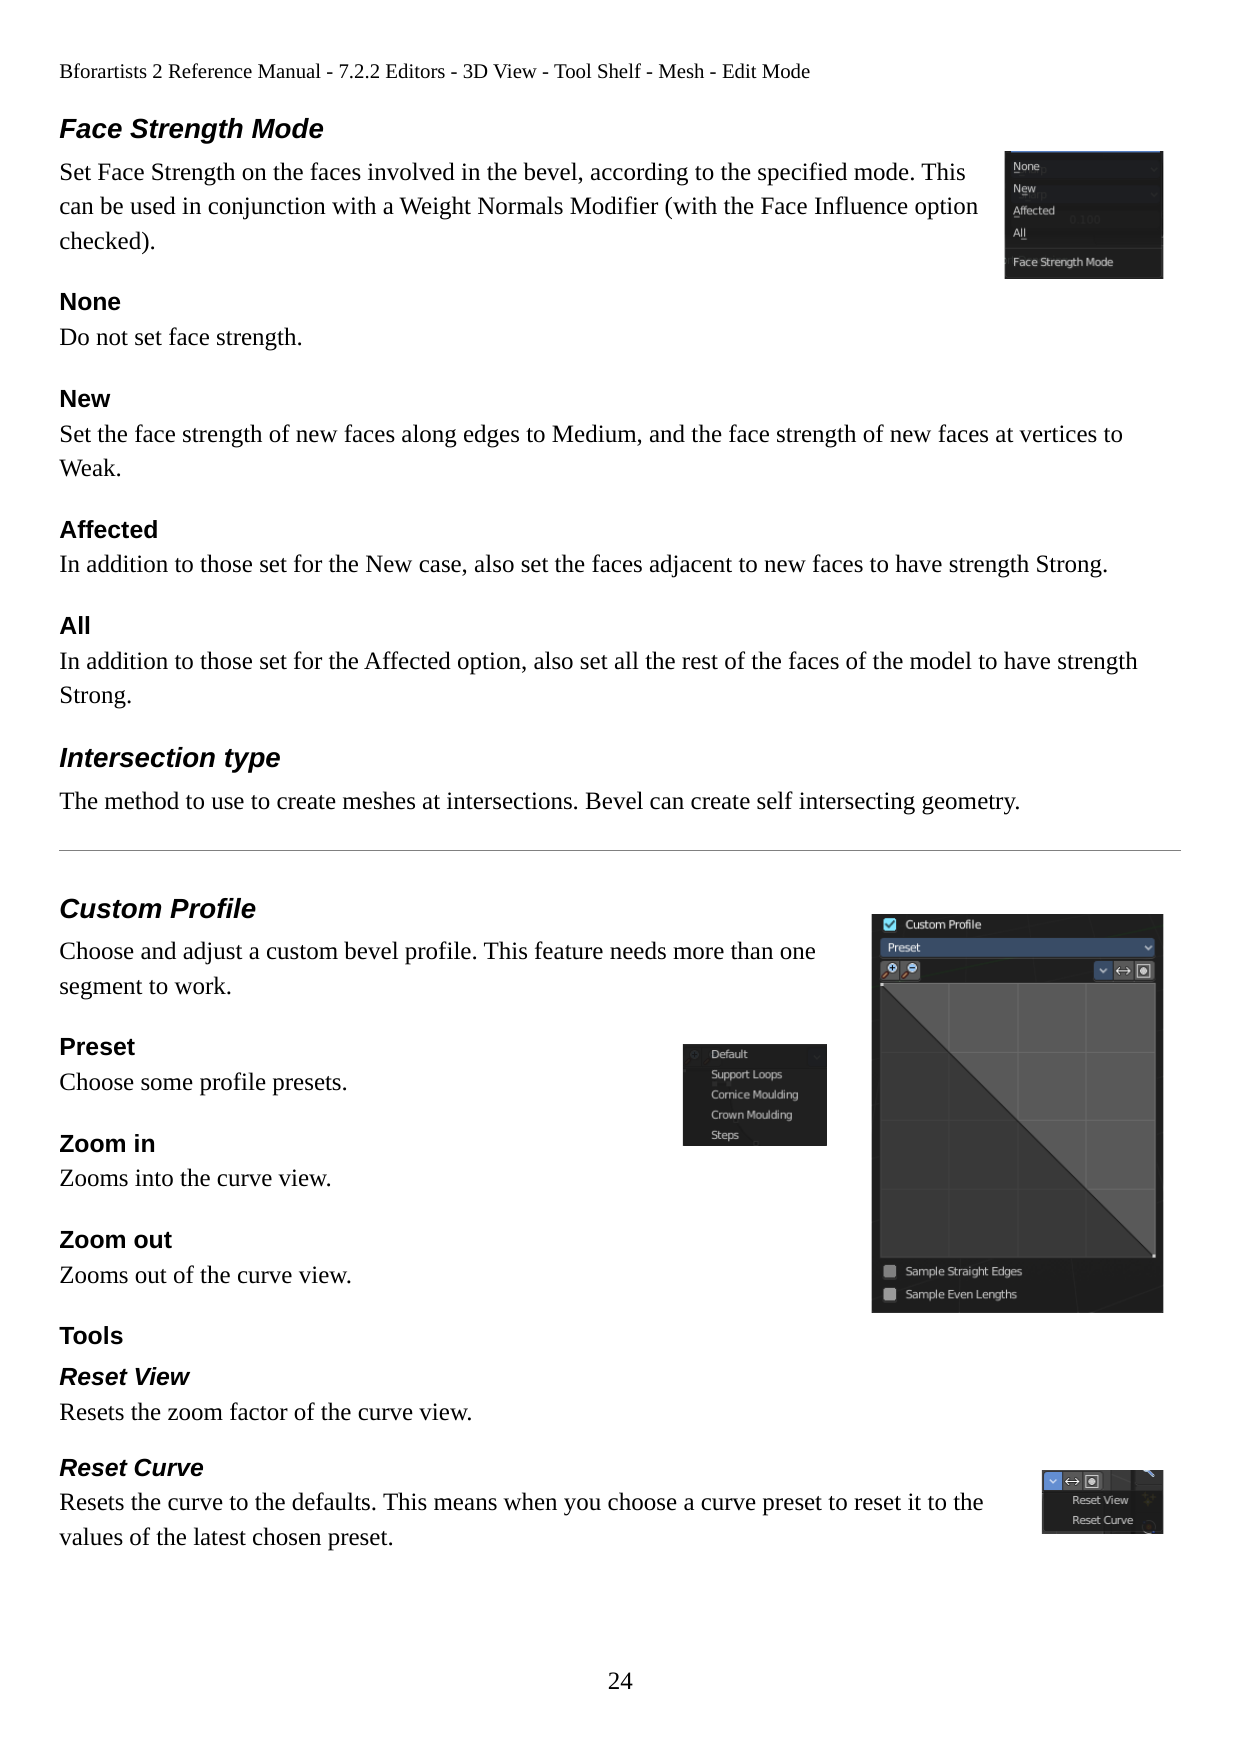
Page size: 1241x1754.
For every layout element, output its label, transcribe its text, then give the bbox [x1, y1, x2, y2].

subtitle All [59, 611, 1181, 639]
text Zooms out of the curve view. [59, 1260, 871, 1289]
subtitle [1164, 1225, 1181, 1254]
subtitle Reset Curve [59, 1453, 1181, 1481]
subtitle Preset [59, 1032, 871, 1061]
picture [1004, 151, 1164, 279]
text Resets the zoom factor of the curve view. [59, 1397, 1181, 1426]
text In addition to those set for the Affected option, also set all the rest of the faces of the model to have strength Strong. [59, 646, 1181, 709]
text [827, 1067, 871, 1096]
text In addition to those set for the New case, also set the faces adjacent to new faces to have strength Strong. [59, 549, 1181, 578]
text Set Face Strength on the faces involved in the bevel, according to the specified mode. This can be used in conjunction with a Weight Normals Modifier (with the Face Influence option checked). [59, 157, 1004, 255]
text The method to use to create meshes at intersections. Bevel can create self intersecting geometry. [59, 786, 1181, 815]
subtitle New [59, 384, 1181, 412]
subtitle Intersection type [59, 742, 1181, 774]
subtitle Reset View [59, 1362, 1181, 1391]
subtitle [1164, 1129, 1181, 1157]
text Resets the curve to the defaults. This means when you choose a curve preset to reset it to the values of the latest chosen preset. [59, 1487, 1181, 1551]
subtitle None [59, 287, 1181, 316]
text Set the face strength of new faces along edges to Medium, and the face strength of new faces at vertices to Weak. [59, 419, 1181, 482]
subtitle Tools [59, 1321, 1181, 1350]
subtitle Face Strength Mode [59, 113, 1181, 144]
subtitle Affected [59, 515, 1181, 543]
subtitle Zoom out [59, 1225, 871, 1254]
text Do not set face strength. [59, 322, 1181, 351]
picture [682, 1044, 827, 1146]
subtitle Custom Profile [59, 892, 1181, 924]
subtitle Zoom in [59, 1129, 871, 1157]
text Choose some profile presets. [59, 1067, 682, 1096]
text Zooms into the curve view. [59, 1163, 871, 1192]
text Choose and adjust a custom bevel profile. This feature needs more than one segment to work. [59, 936, 871, 999]
picture [871, 914, 1164, 1313]
picture [1041, 1470, 1164, 1534]
subtitle [1164, 1032, 1181, 1061]
